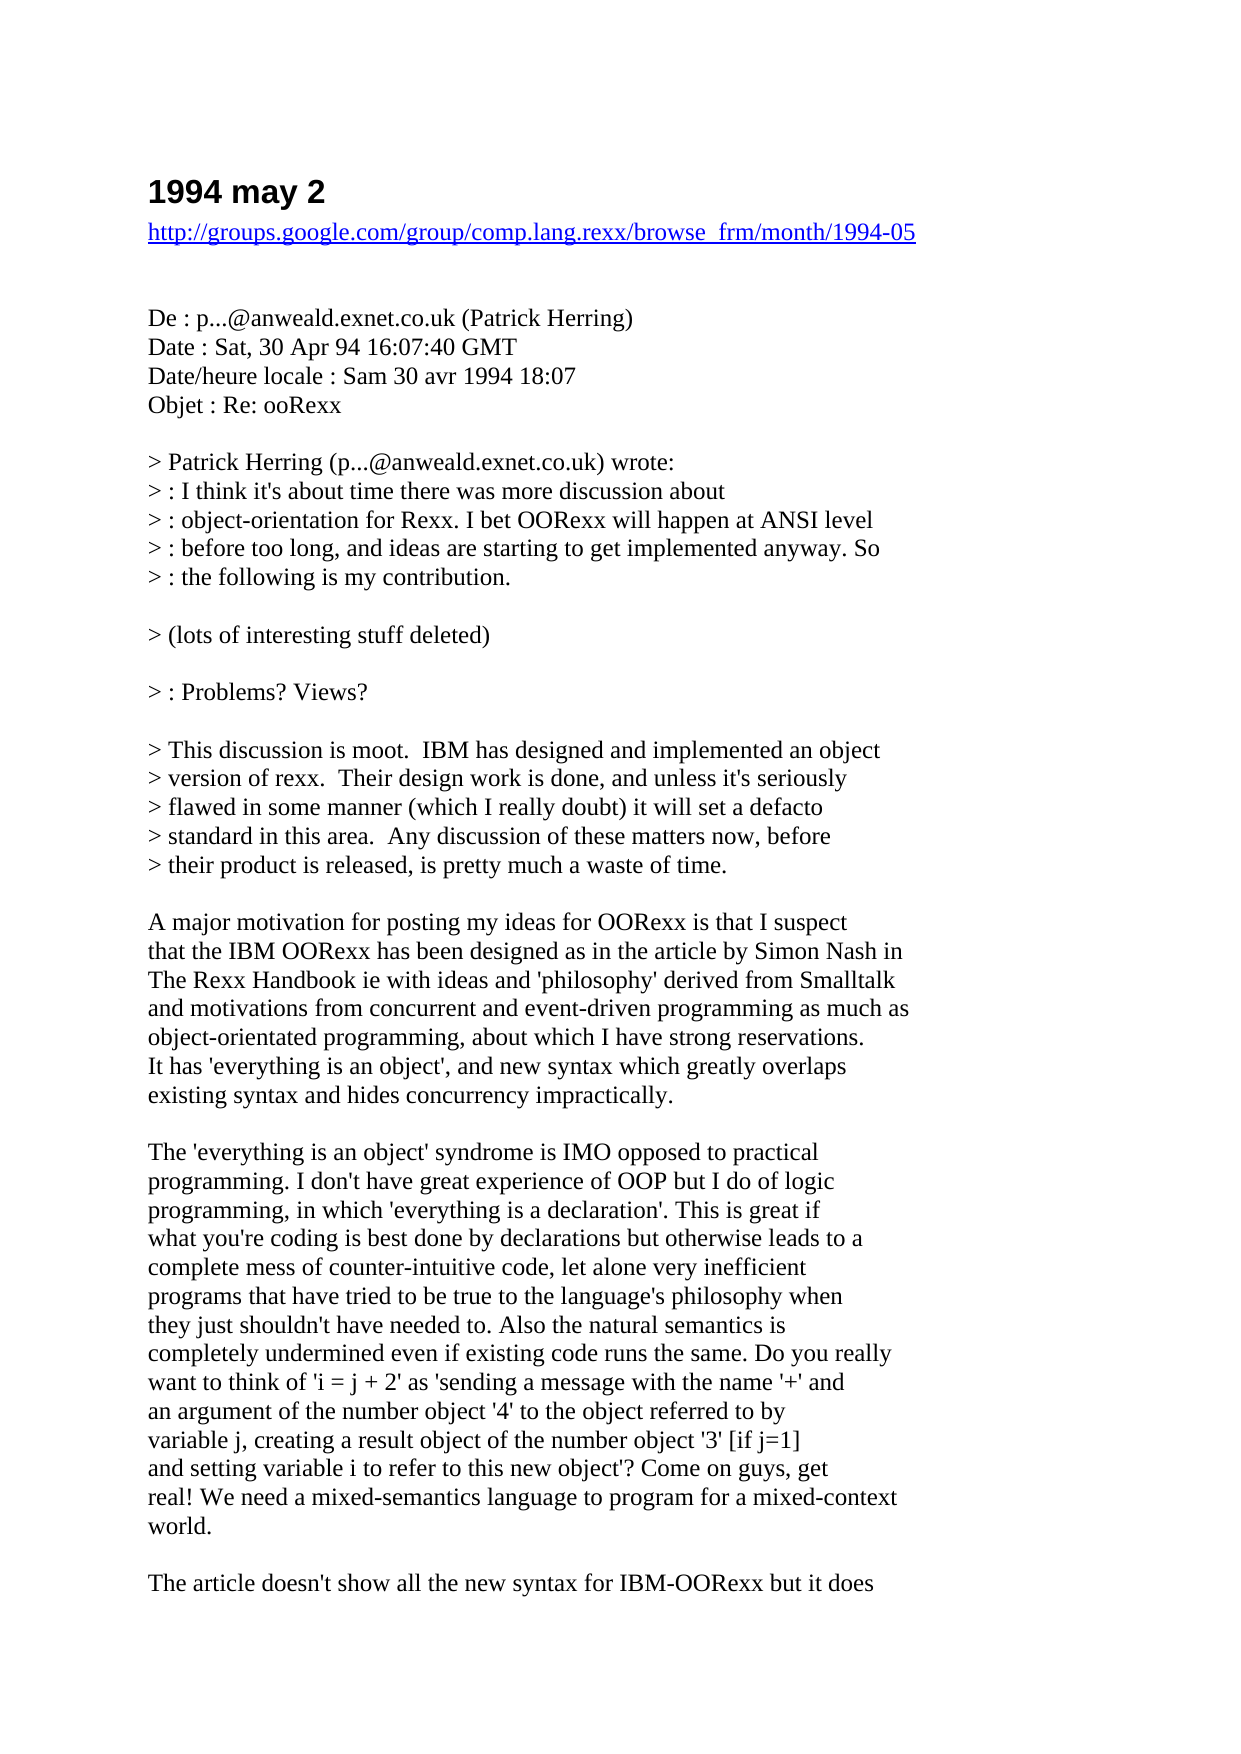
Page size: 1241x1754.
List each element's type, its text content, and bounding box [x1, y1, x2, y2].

text an argument of the number object '4' to the object referred to by [148, 1396, 1093, 1425]
text > : Problems? Views? [148, 677, 1093, 706]
subtitle 1994 may 2 [148, 173, 1093, 211]
text object-orientated programming, about which I have strong reservations. [148, 1022, 1093, 1051]
text complete mess of counter-intuitive code, let alone very inefficient [148, 1252, 1093, 1281]
text programming, in which 'everything is a declaration'. This is great if [148, 1195, 1093, 1223]
text real! We need a mixed-semantics language to program for a mixed-context [148, 1482, 1093, 1511]
text existing syntax and hides concurrency impractically. [148, 1080, 1093, 1108]
text > flawed in some manner (which I really doubt) it will set a defacto [148, 792, 1093, 821]
text Date : Sat, 30 Apr 94 16:07:40 GMT [148, 332, 1093, 361]
text > version of rexx. Their design work is done, and unless it's seriously [148, 763, 1093, 792]
text > Patrick Herring (p...@anweald.exnet.co.uk) wrote: [148, 447, 1093, 476]
text > This discussion is moot. IBM has designed and implemented an object [148, 735, 1093, 763]
text programming. I don't have great experience of OOP but I do of logic [148, 1166, 1093, 1195]
text variable j, creating a result object of the number object '3' [if j=1] [148, 1425, 1093, 1453]
text world. [148, 1511, 1093, 1540]
text want to think of 'i = j + 2' as 'sending a message with the name '+' and [148, 1367, 1093, 1396]
text programs that have tried to be true to the language's philosophy when [148, 1281, 1093, 1310]
text > their product is released, is pretty much a waste of time. [148, 850, 1093, 878]
text what you're coding is best done by declarations but otherwise leads to a [148, 1223, 1093, 1252]
text > (lots of interesting stuff deleted) [148, 620, 1093, 648]
text > standard in this area. Any discussion of these matters now, before [148, 821, 1093, 850]
text completely undermined even if existing code runs the same. Do you really [148, 1338, 1093, 1367]
text that the IBM OORexx has been designed as in the article by Simon Nash in [148, 936, 1093, 965]
text Objet : Re: ooRexx [148, 390, 1093, 418]
text A major motivation for posting my ideas for OORexx is that I suspect [148, 907, 1093, 936]
text The 'everything is an object' syndrome is IMO opposed to practical [148, 1137, 1093, 1166]
text http://groups.google.com/group/comp.lang.rexx/browse_frm/month/1994-05 [148, 217, 1093, 246]
text The Rexx Handbook ie with ideas and 'philosophy' derived from Smalltalk [148, 965, 1093, 993]
text they just shouldn't have needed to. Also the natural semantics is [148, 1310, 1093, 1338]
text Date/heure locale : Sam 30 avr 1994 18:07 [148, 361, 1093, 390]
text and motivations from concurrent and event-driven programming as much as [148, 993, 1093, 1022]
text > : I think it's about time there was more discussion about [148, 476, 1093, 505]
text It has 'everything is an object', and new syntax which greatly overlaps [148, 1051, 1093, 1080]
text > : the following is my contribution. [148, 562, 1093, 591]
text The article doesn't show all the new syntax for IBM-OORexx but it does [148, 1568, 1093, 1597]
text De : p...@anweald.exnet.co.uk (Patrick Herring) [148, 303, 1093, 332]
text > : before too long, and ideas are starting to get implemented anyway. So [148, 533, 1093, 562]
text > : object-orientation for Rexx. I bet OORexx will happen at ANSI level [148, 505, 1093, 533]
text and setting variable i to refer to this new object'? Come on guys, get [148, 1453, 1093, 1482]
